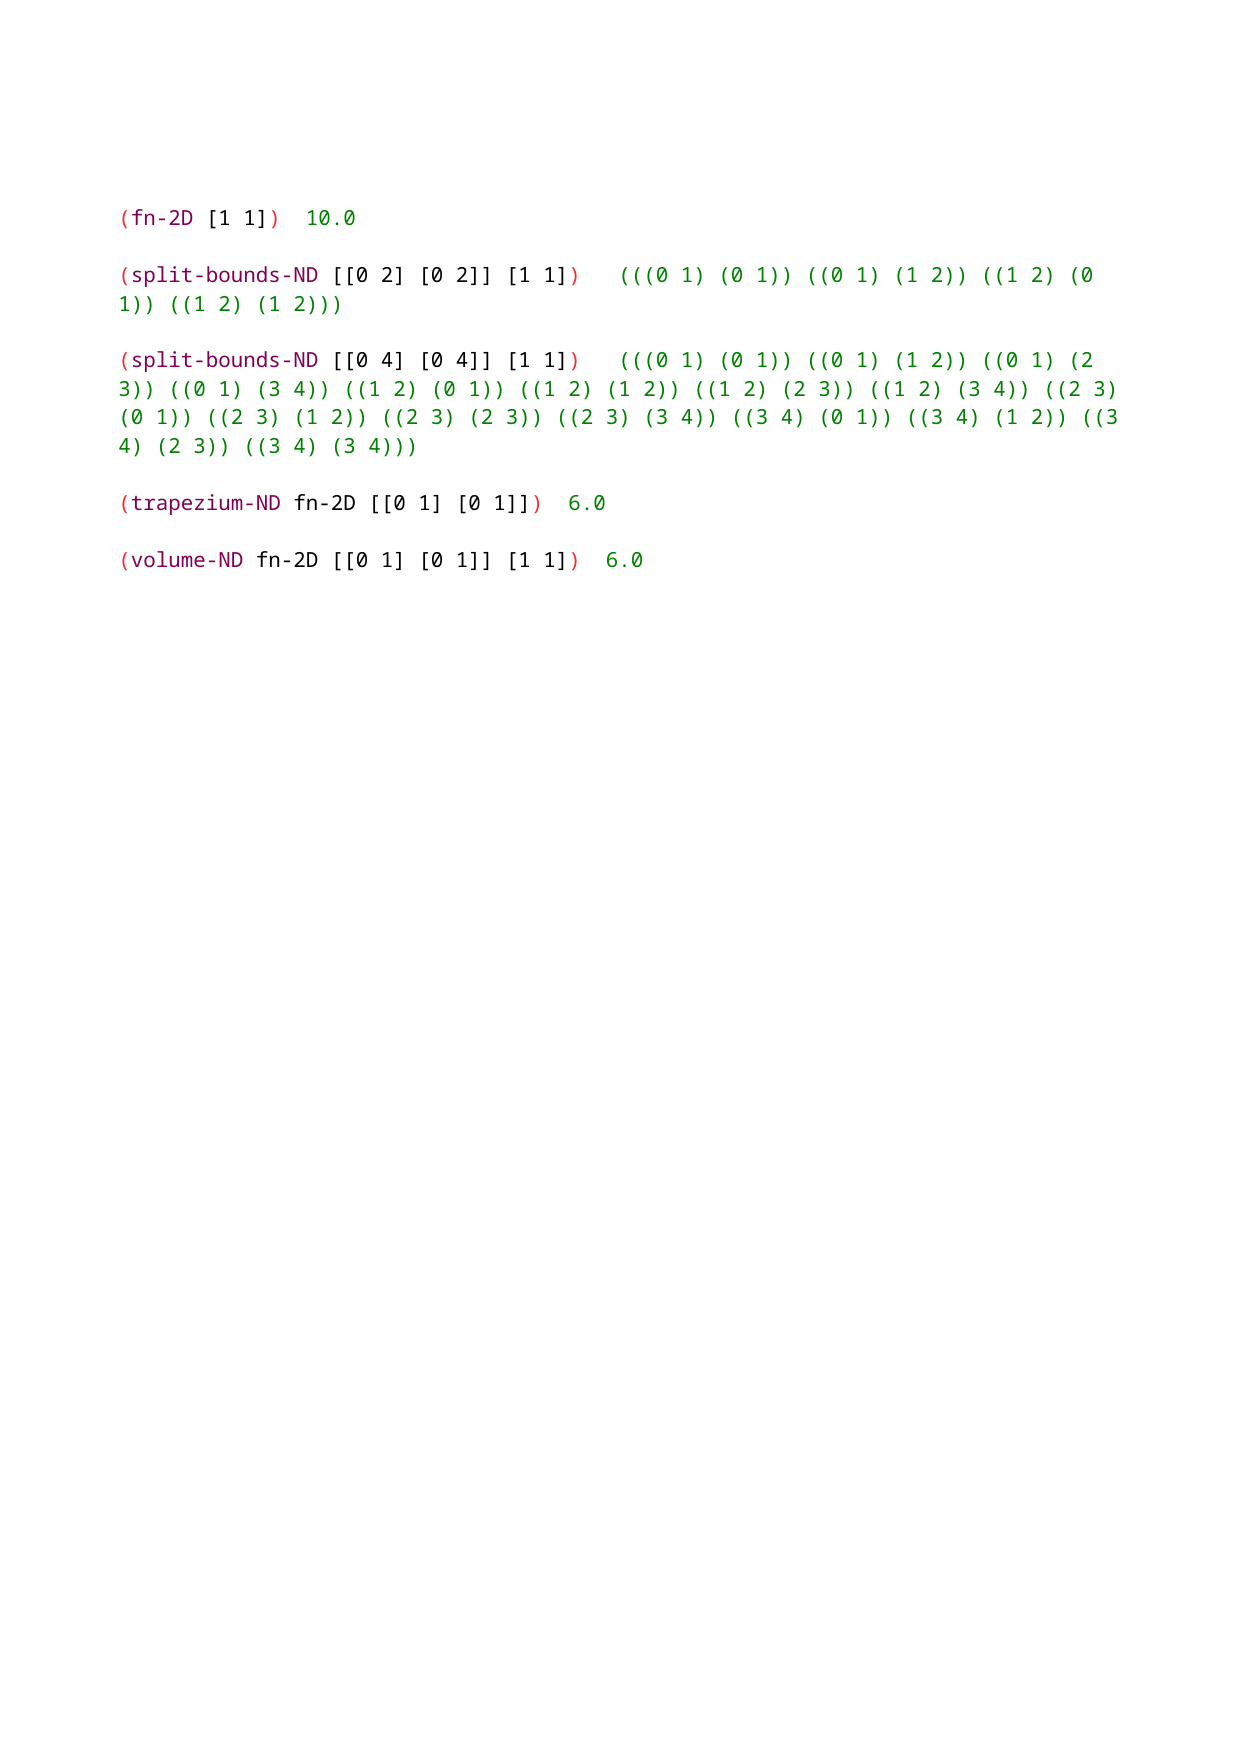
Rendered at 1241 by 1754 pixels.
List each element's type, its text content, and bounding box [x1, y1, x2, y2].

text (volume-ND fn-2D [[0 1] [0 1]] [1 1]) 6.0 [118, 545, 1122, 573]
text (split-bounds-ND [[0 4] [0 4]] [1 1]) (((0 1) (0 1)) ((0 1) (1 2)) ((0 1) (2 3)) ((0 1) (3 4)) ((1 2) (0 1)) ((1 2) (1 2)) ((1 2) (2 3)) ((1 2) (3 4)) ((2 3) (0 1)) ((2 3) (1 2)) ((2 3) (2 3)) ((2 3) (3 4)) ((3 4) (0 1)) ((3 4) (1 2)) ((3 4) (2 3)) ((3 4) (3 4))) [118, 346, 1122, 459]
text (split-bounds-ND [[0 2] [0 2]] [1 1]) (((0 1) (0 1)) ((0 1) (1 2)) ((1 2) (0 1)) ((1 2) (1 2))) [118, 260, 1122, 317]
text (trapezium-ND fn-2D [[0 1] [0 1]]) 6.0 [118, 488, 1122, 516]
text (fn-2D [1 1]) 10.0 [118, 203, 1122, 232]
